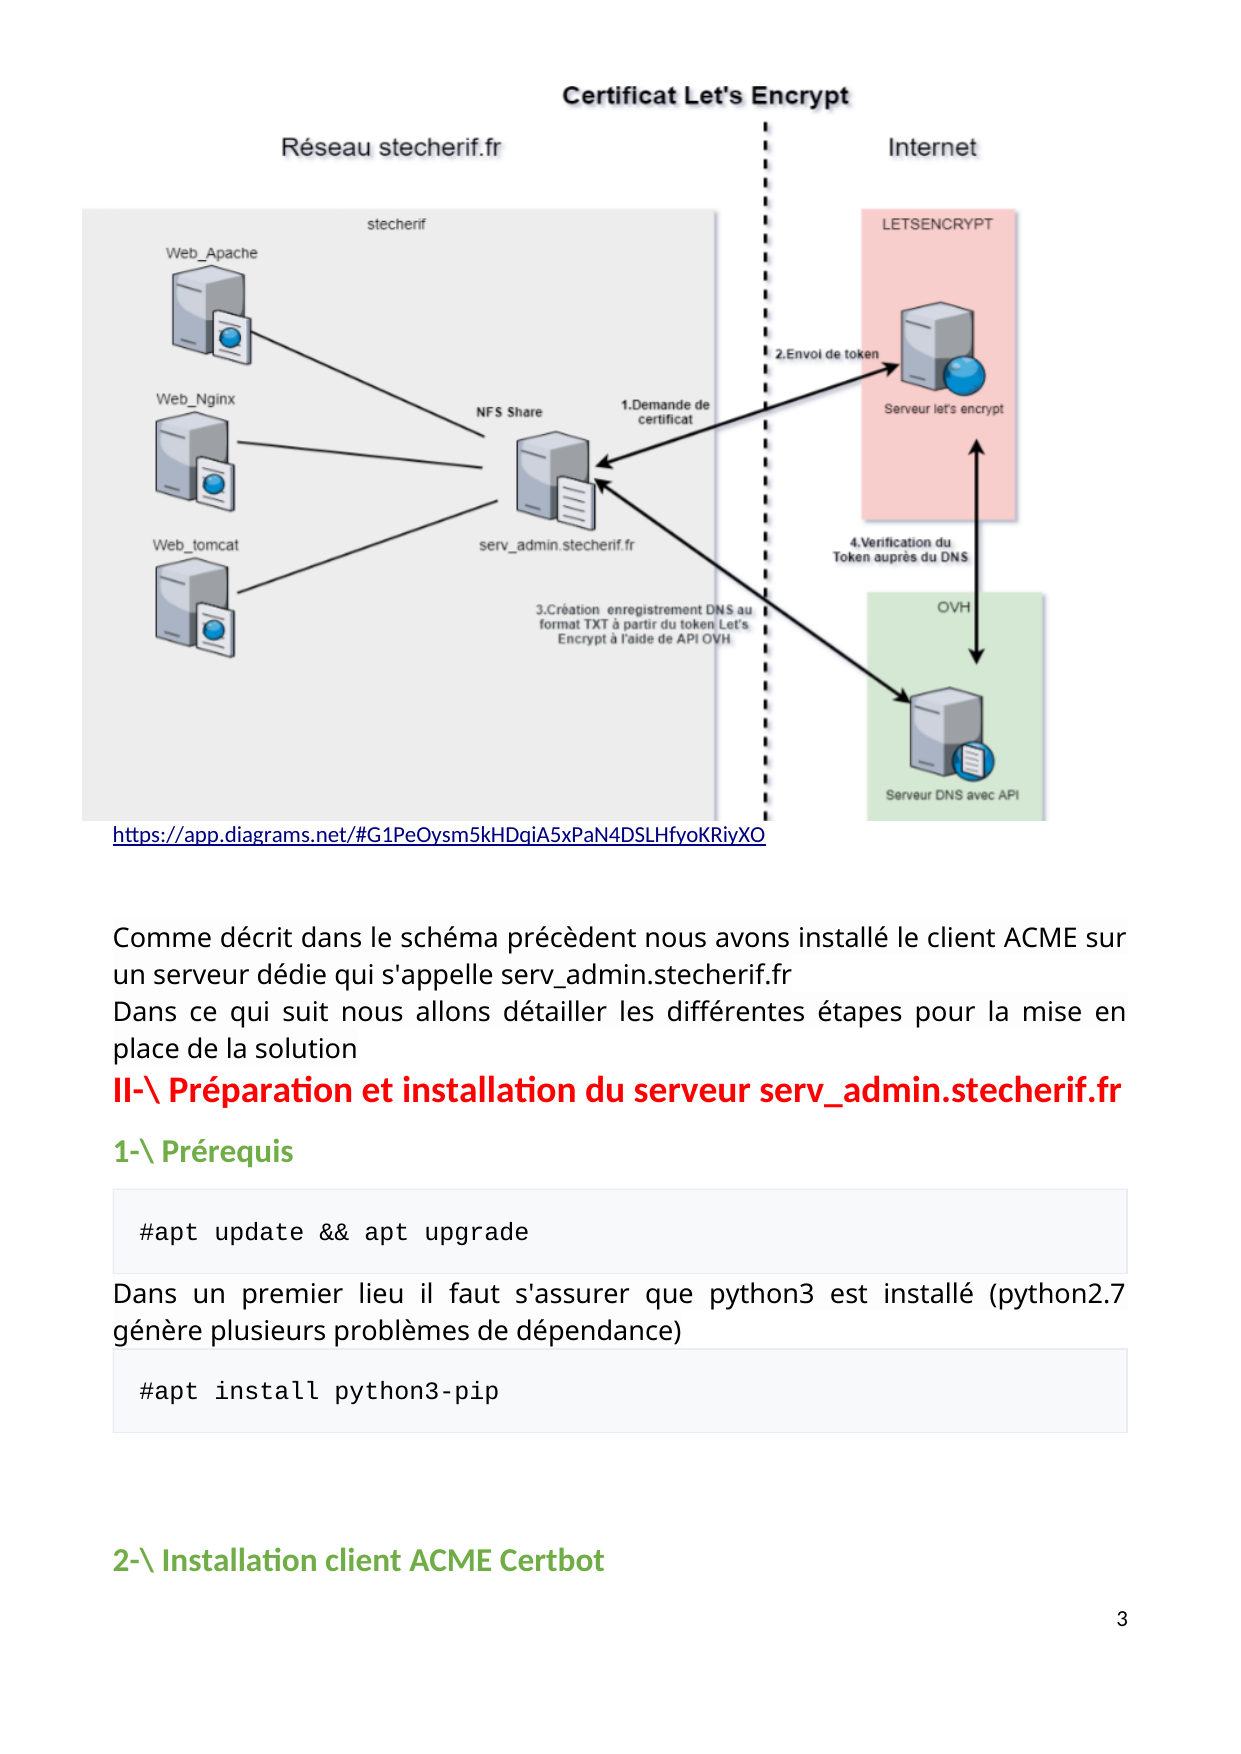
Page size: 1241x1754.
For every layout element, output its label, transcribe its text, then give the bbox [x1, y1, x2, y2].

text #apt install python3-pip [114, 1350, 1126, 1432]
text https://app.diagrams.net/#G1PeOysm5kHDqiA5xPaN4DSLHfyoKRiyXO [112, 99, 1128, 848]
text 2-\ Installation client ACME Certbot [112, 1539, 1128, 1580]
text Dans ce qui suit nous allons détailler les différentes étapes pour la mise en place de la solution [112, 992, 1128, 1066]
text 1-\ Prérequis [112, 1130, 1128, 1171]
text #apt update && apt upgrade [114, 1190, 1126, 1273]
text Dans un premier lieu il faut s'assurer que python3 est installé (python2.7 génère plusieurs problèmes de dépendance) [112, 1274, 1128, 1348]
text Comme décrit dans le schéma précèdent nous avons installé le client ACME sur un serveur dédie qui s'appelle serv_admin.stecherif.fr [112, 918, 1128, 992]
text II-\ Préparation et installation du serveur serv_admin.stecherif.fr [112, 1066, 1128, 1112]
